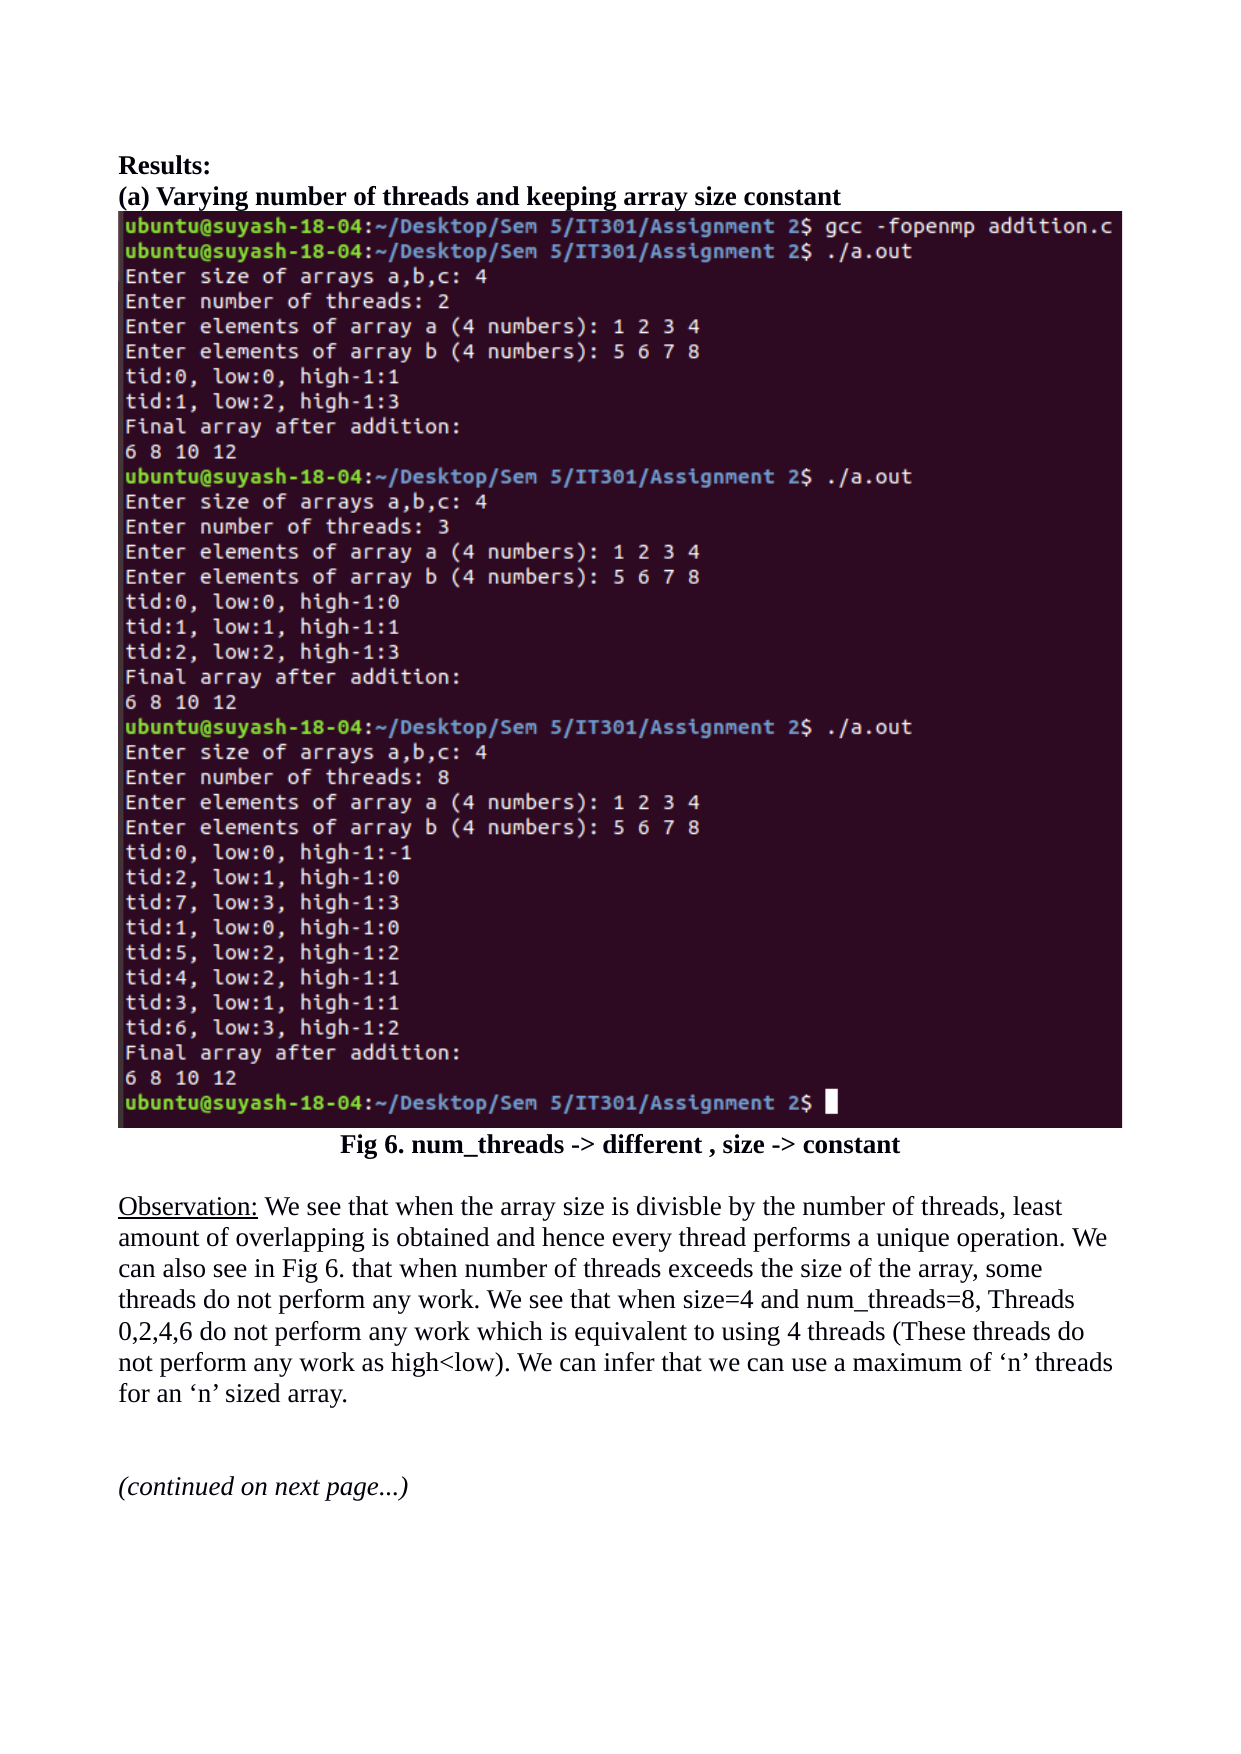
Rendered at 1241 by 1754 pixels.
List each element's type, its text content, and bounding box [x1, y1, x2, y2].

text (continued on next page...) [118, 1470, 1122, 1501]
picture [118, 211, 1123, 1128]
text Observation: We see that when the array size is divisble by the number of threads, least amount of overlapping is obtained and hence every thread performs a unique operation. We can also see in Fig 6. that when number of threads exceeds the size of the array, some threads do not perform any work. We see that when size=4 and num_threads=8, Threads 0,2,4,6 do not perform any work which is equivalent to using 4 threads (These threads do not perform any work as high<low). We can infer that we can use a maximum of ‘n’ threads for an ‘n’ sized array. [118, 1190, 1122, 1408]
text Fig 6. num_threads -> different , size -> constant [118, 1128, 1122, 1159]
text Results: [118, 149, 1122, 180]
text (a) Varying number of threads and keeping array size constant [118, 180, 1122, 211]
